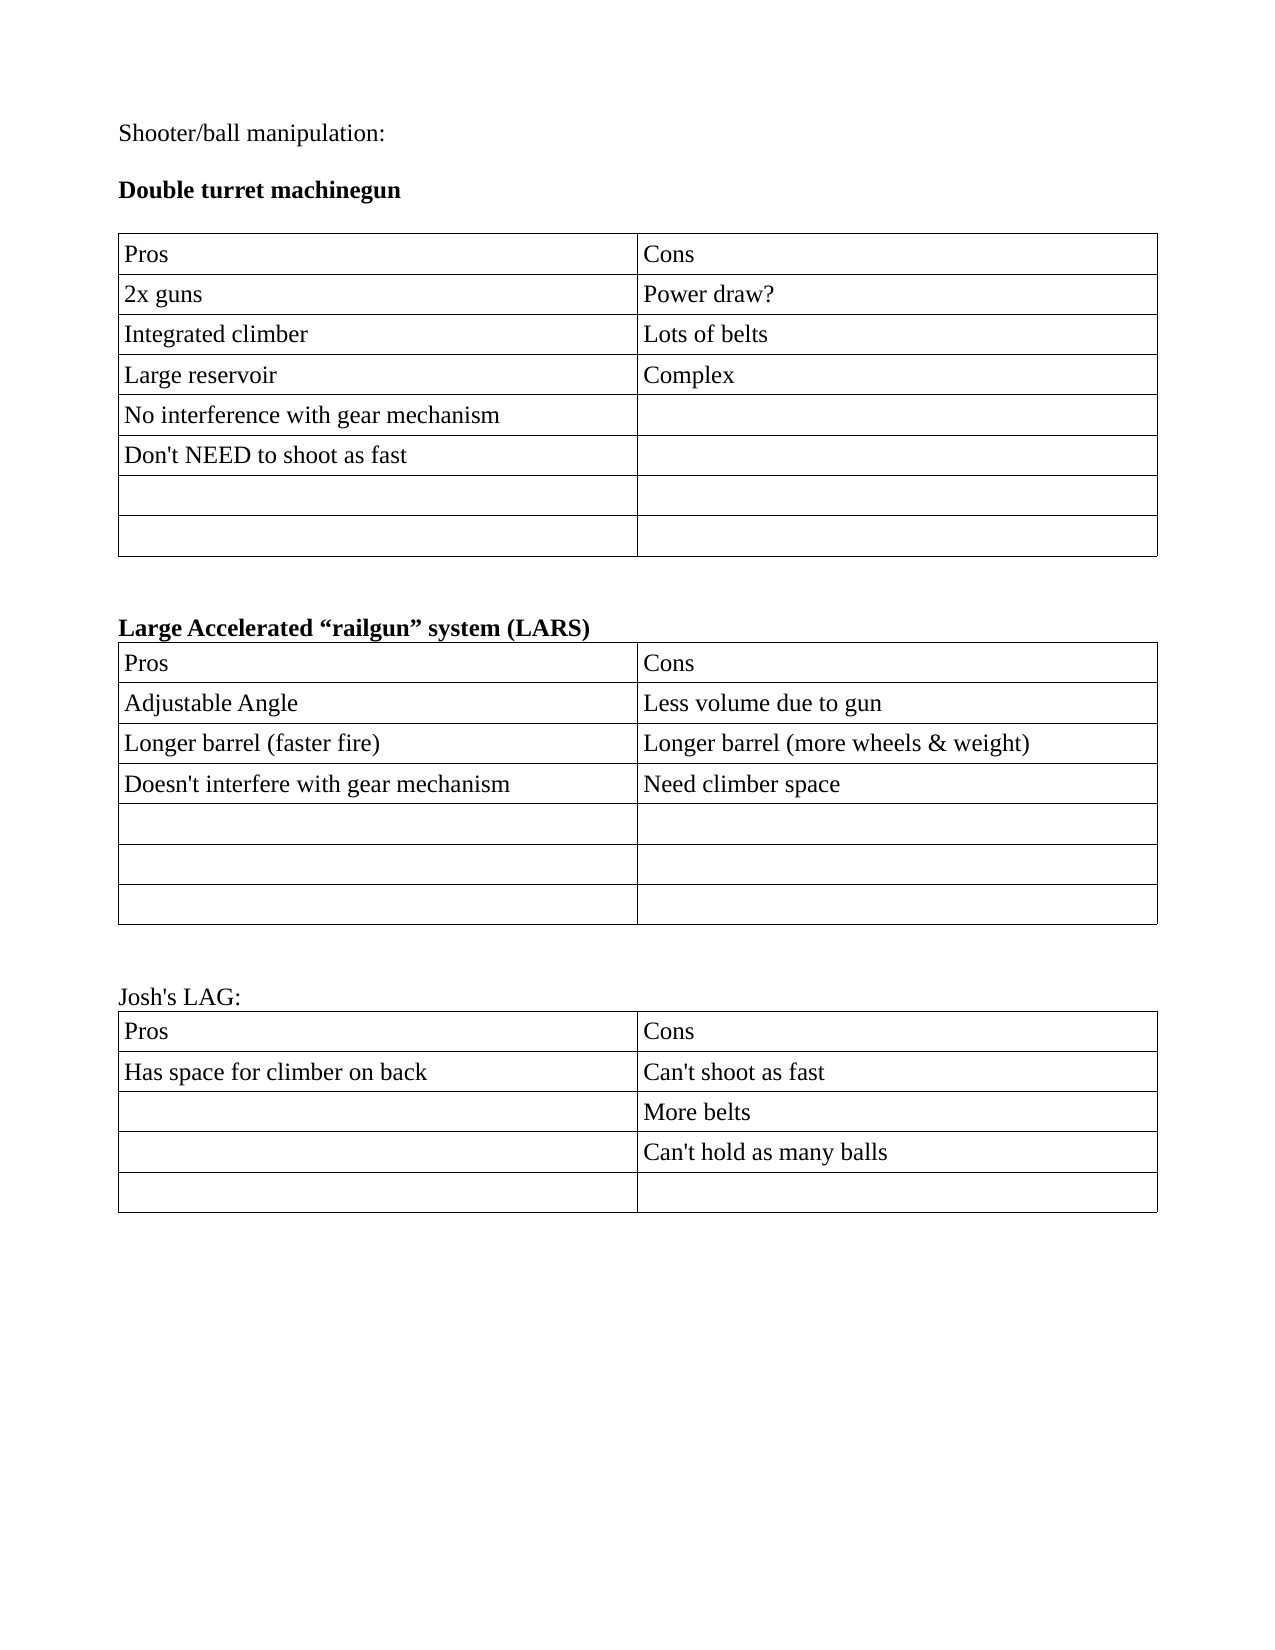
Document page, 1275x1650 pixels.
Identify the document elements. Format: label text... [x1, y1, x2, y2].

table_cell [638, 804, 1157, 843]
table_cell Longer barrel (faster fire) [119, 724, 637, 763]
table_cell No interference with gear mechanism [119, 395, 637, 435]
table_cell [638, 436, 1157, 475]
table_cell [119, 516, 637, 556]
table_cell Power draw? [638, 275, 1157, 314]
table_cell [119, 804, 637, 843]
table_cell Can't hold as many balls [638, 1132, 1157, 1172]
table_cell Need climber space [638, 764, 1157, 803]
table_cell [119, 1173, 637, 1212]
table_cell 2x guns [119, 275, 637, 314]
table_cell Don't NEED to shoot as fast [119, 436, 637, 475]
table_cell Less volume due to gun [638, 683, 1157, 723]
table_cell [119, 845, 637, 884]
table_cell Longer barrel (more wheels & weight) [638, 724, 1157, 763]
table_cell [638, 885, 1157, 924]
text Shooter/ball manipulation: [118, 118, 1157, 147]
text Large Accelerated “railgun” system (LARS) [118, 613, 1157, 642]
table_cell [119, 476, 637, 515]
table_cell [638, 845, 1157, 884]
table_header Cons [638, 234, 1157, 273]
table_cell Lots of belts [638, 315, 1157, 354]
table_header Pros [119, 643, 637, 682]
table_cell Integrated climber [119, 315, 637, 354]
table_header Pros [119, 234, 637, 273]
table_cell Large reservoir [119, 355, 637, 394]
table_cell Doesn't interfere with gear mechanism [119, 764, 637, 803]
table_cell [638, 516, 1157, 556]
table_cell [638, 476, 1157, 515]
table_cell Complex [638, 355, 1157, 394]
table_cell [119, 1132, 637, 1172]
text Double turret machinegun [118, 176, 1157, 204]
table_cell [119, 885, 637, 924]
table_cell Has space for climber on back [119, 1052, 637, 1091]
table_cell Can't shoot as fast [638, 1052, 1157, 1091]
text Josh's LAG: [118, 982, 1157, 1011]
table_header Cons [638, 643, 1157, 682]
table_header Cons [638, 1012, 1157, 1051]
table_cell [119, 1092, 637, 1131]
table_cell Adjustable Angle [119, 683, 637, 723]
table_cell [638, 1173, 1157, 1212]
table_header Pros [119, 1012, 637, 1051]
table_cell More belts [638, 1092, 1157, 1131]
table_cell [638, 395, 1157, 435]
